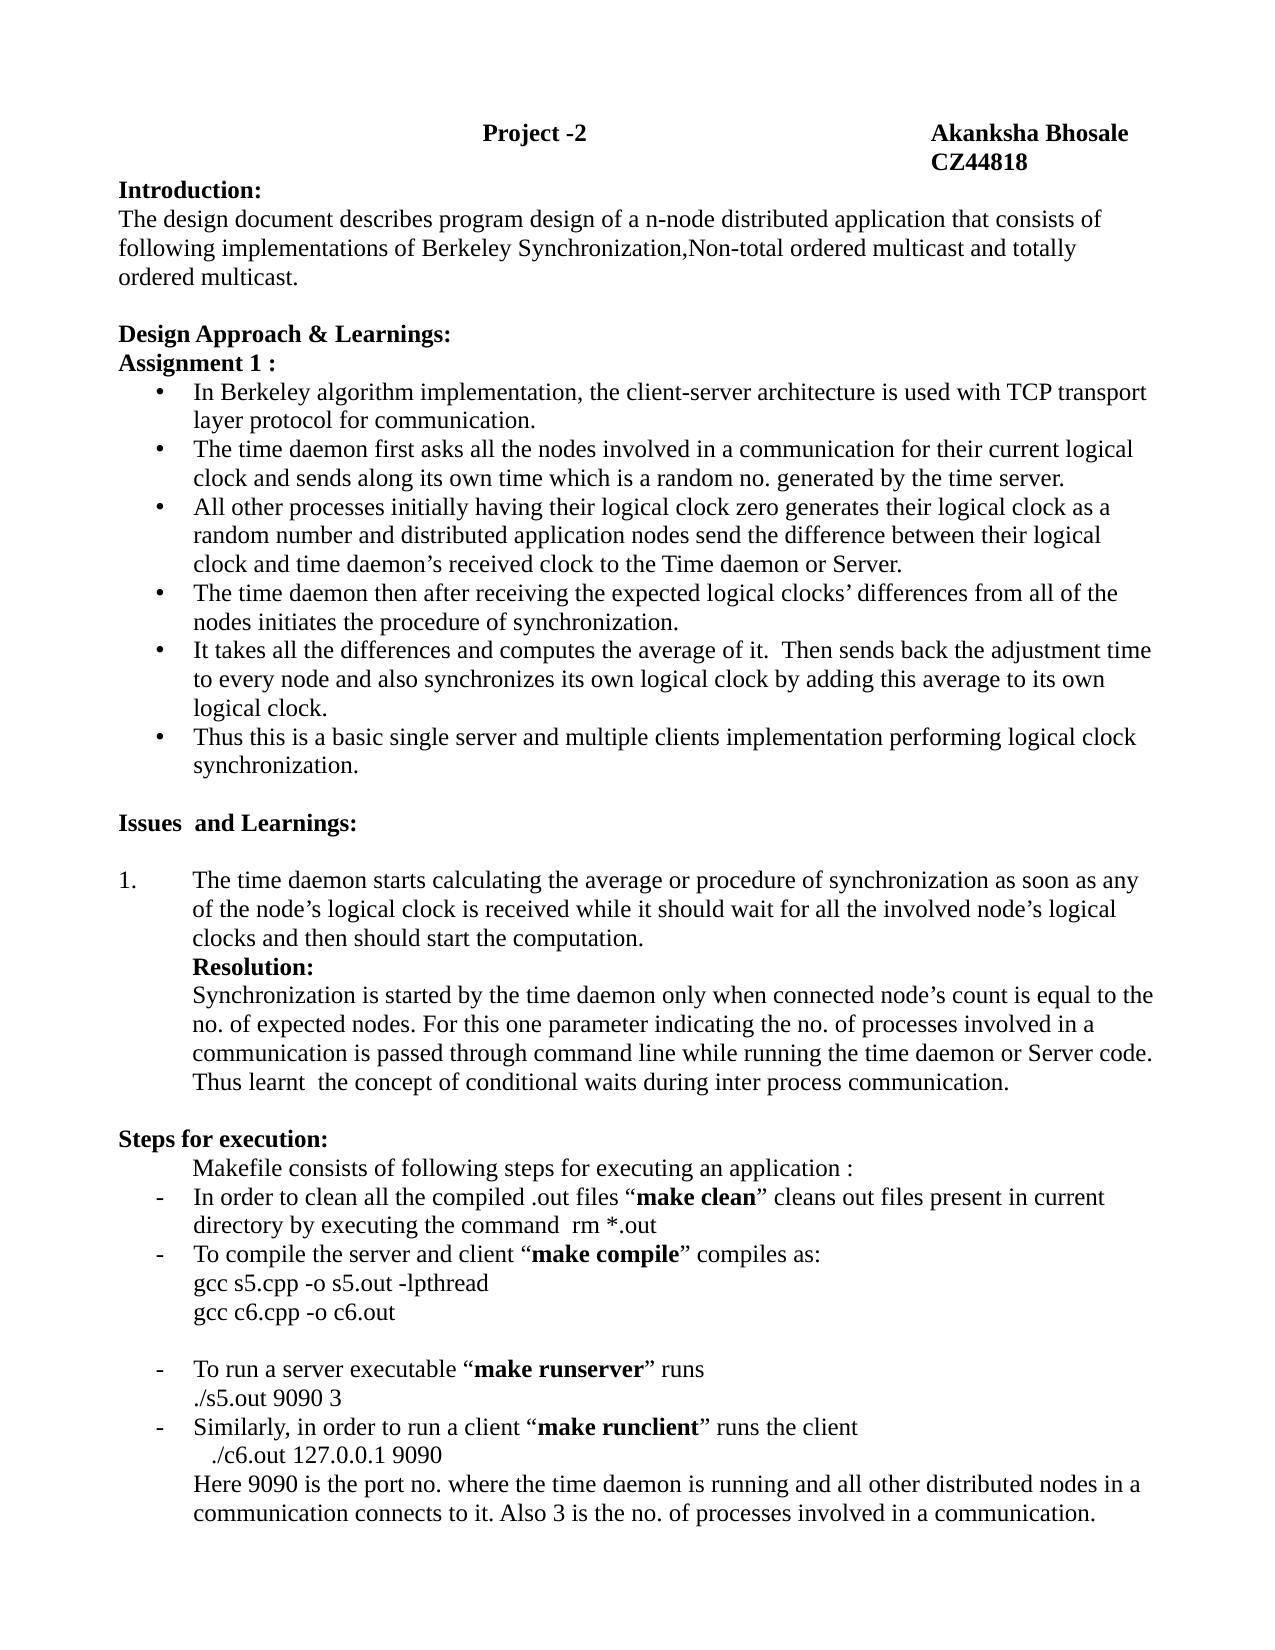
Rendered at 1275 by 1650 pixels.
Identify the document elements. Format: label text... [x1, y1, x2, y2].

text Design Approach & Learnings: [118, 319, 1157, 348]
list To run a server executable “make runserver” runs [156, 1354, 1157, 1383]
list It takes all the differences and computes the average of it. Then sends back the adjustment time to every node and also synchronizes its own logical clock by adding this average to its own logical clock. [156, 636, 1157, 722]
text The design document describes program design of a n-node distributed application that consists of following implementations of Berkeley Synchronization,Non-total ordered multicast and totally ordered multicast. [118, 204, 1157, 291]
text Thus learnt the concept of conditional waits during inter process communication. [118, 1067, 1157, 1096]
list The time daemon first asks all the nodes involved in a communication for their current logical clock and sends along its own time which is a random no. generated by the time server. [156, 434, 1157, 492]
text Steps for execution: [118, 1124, 1157, 1153]
list In Berkeley algorithm implementation, the client-server architecture is used with TCP transport layer protocol for communication. [156, 377, 1157, 434]
list gcc s5.cpp -o s5.out -lpthread [193, 1268, 1157, 1297]
list ./s5.out 9090 3 [193, 1383, 1157, 1412]
list All other processes initially having their logical clock zero generates their logical clock as a random number and distributed application nodes send the difference between their logical clock and time daemon’s received clock to the Time daemon or Server. [156, 492, 1157, 578]
list gcc c6.cpp -o c6.out [193, 1297, 1157, 1326]
text Synchronization is started by the time daemon only when connected node’s count is equal to the no. of expected nodes. For this one parameter indicating the no. of processes involved in a communication is passed through command line while running the time daemon or Server code. [118, 981, 1157, 1067]
text 1. The time daemon starts calculating the average or procedure of synchronization as soon as any of the node’s logical clock is received while it should wait for all the involved node’s logical clocks and then should start the computation. [118, 866, 1157, 952]
text CZ44818 [118, 147, 1157, 176]
text Assignment 1 : [118, 348, 1157, 377]
text Makefile consists of following steps for executing an application : [118, 1153, 1157, 1182]
text Issues and Learnings: [118, 808, 1157, 837]
list Here 9090 is the port no. where the time daemon is running and all other distributed nodes in a communication connects to it. Also 3 is the no. of processes involved in a communication. [193, 1469, 1157, 1527]
list Thus this is a basic single server and multiple clients implementation performing logical clock synchronization. [156, 722, 1157, 779]
text Introduction: [118, 176, 1157, 204]
text Project -2 Akanksha Bhosale [118, 118, 1157, 147]
text ./c6.out 127.0.0.1 9090 [118, 1441, 1157, 1469]
list The time daemon then after receiving the expected logical clocks’ differences from all of the nodes initiates the procedure of synchronization. [156, 578, 1157, 636]
list In order to clean all the compiled .out files “make clean” cleans out files present in current directory by executing the command rm *.out [156, 1182, 1157, 1239]
text Resolution: [118, 952, 1157, 981]
list Similarly, in order to run a client “make runclient” runs the client [156, 1412, 1157, 1441]
list To compile the server and client “make compile” compiles as: [156, 1239, 1157, 1268]
